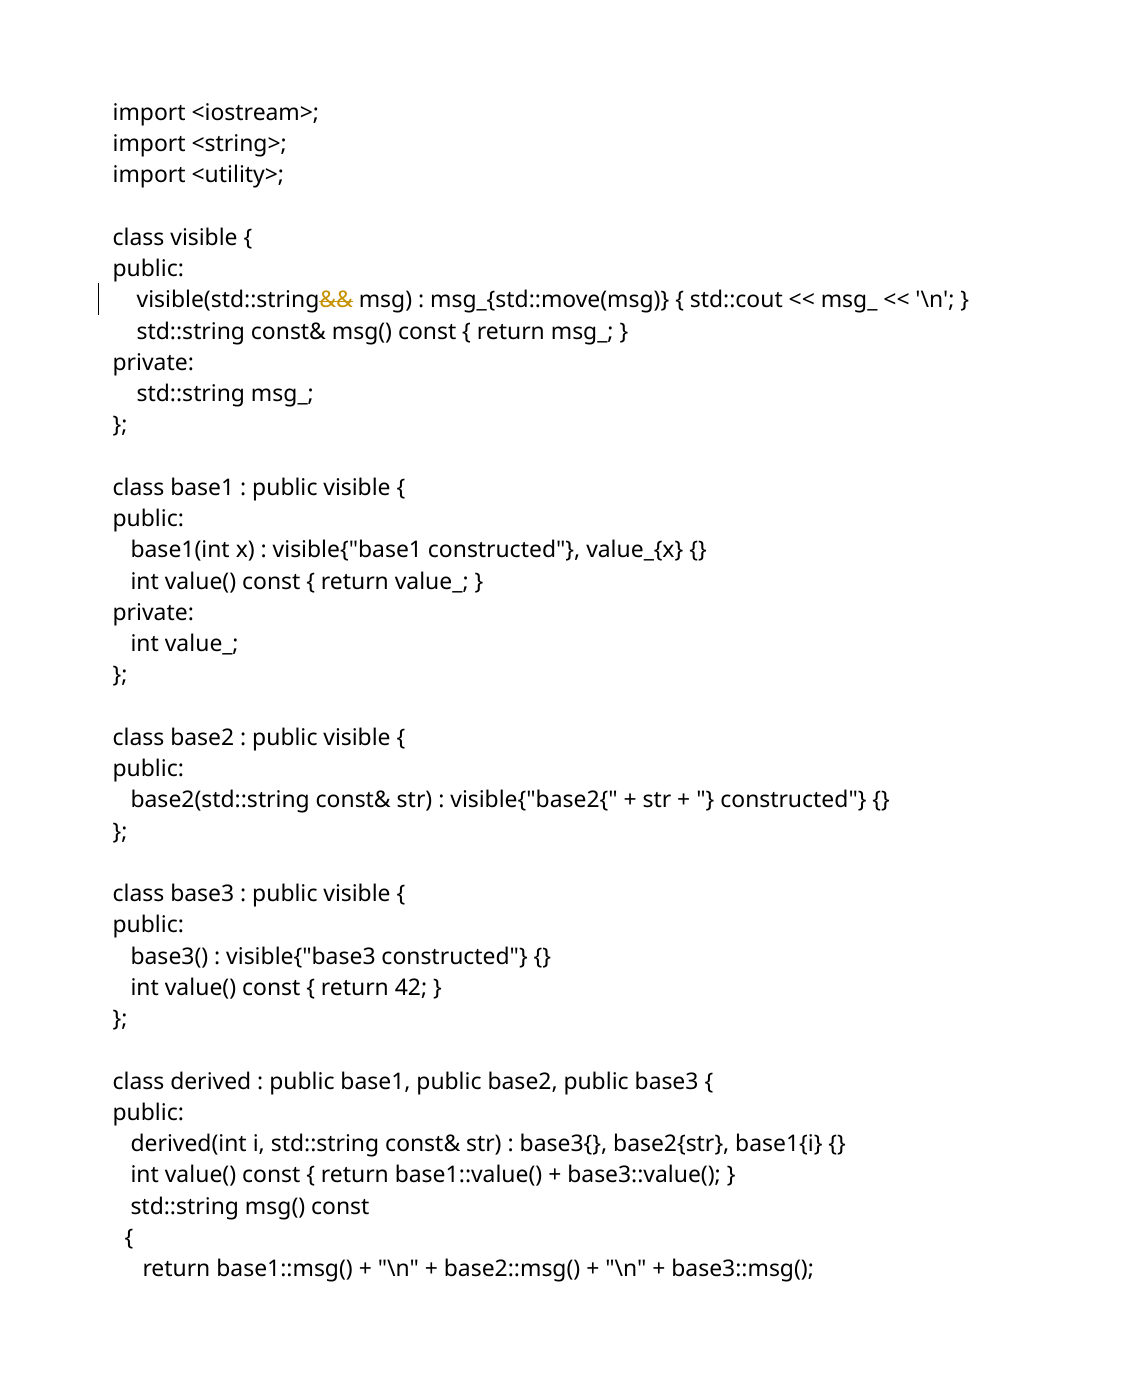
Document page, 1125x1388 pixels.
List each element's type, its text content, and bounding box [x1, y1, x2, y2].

text { [112, 1221, 1012, 1252]
text base2(std::string const& str) : visible{"base2{" + str + "} constructed"} {} [112, 783, 1012, 815]
text public: [112, 752, 1012, 783]
text class visible { [112, 221, 1012, 252]
text derived(int i, std::string const& str) : base3{}, base2{str}, base1{i} {} [112, 1127, 1012, 1158]
text public: [112, 1096, 1012, 1127]
text return base1::msg() + "\n" + base2::msg() + "\n" + base3::msg(); [112, 1252, 1012, 1283]
text std::string msg_; [112, 377, 1012, 408]
text class derived : public base1, public base2, public base3 { [112, 1065, 1012, 1096]
text }; [112, 815, 1012, 846]
text base1(int x) : visible{"base1 constructed"}, value_{x} {} [112, 533, 1012, 565]
text import <iostream>; [112, 96, 1012, 127]
text public: [112, 908, 1012, 940]
text class base1 : public visible { [112, 471, 1012, 502]
text import <string>; [112, 127, 1012, 158]
text public: [112, 502, 1012, 533]
text std::string msg() const [112, 1190, 1012, 1221]
text std::string const& msg() const { return msg_; } [112, 315, 1012, 346]
text int value() const { return 42; } [112, 971, 1012, 1002]
text class base3 : public visible { [112, 877, 1012, 908]
text }; [112, 1002, 1012, 1033]
text base3() : visible{"base3 constructed"} {} [112, 940, 1012, 971]
text int value_; [112, 627, 1012, 658]
text }; [112, 408, 1012, 440]
text import <utility>; [112, 158, 1012, 190]
text int value() const { return base1::value() + base3::value(); } [112, 1158, 1012, 1190]
text }; [112, 658, 1012, 690]
text int value() const { return value_; } [112, 565, 1012, 596]
text class base2 : public visible { [112, 721, 1012, 752]
text public: [112, 252, 1012, 283]
text private: [112, 596, 1012, 627]
text private: [112, 346, 1012, 377]
text visible(std::string msg) : msg_{std::move(msg)} { std::cout << msg_ << '\n'; } [112, 283, 1012, 315]
